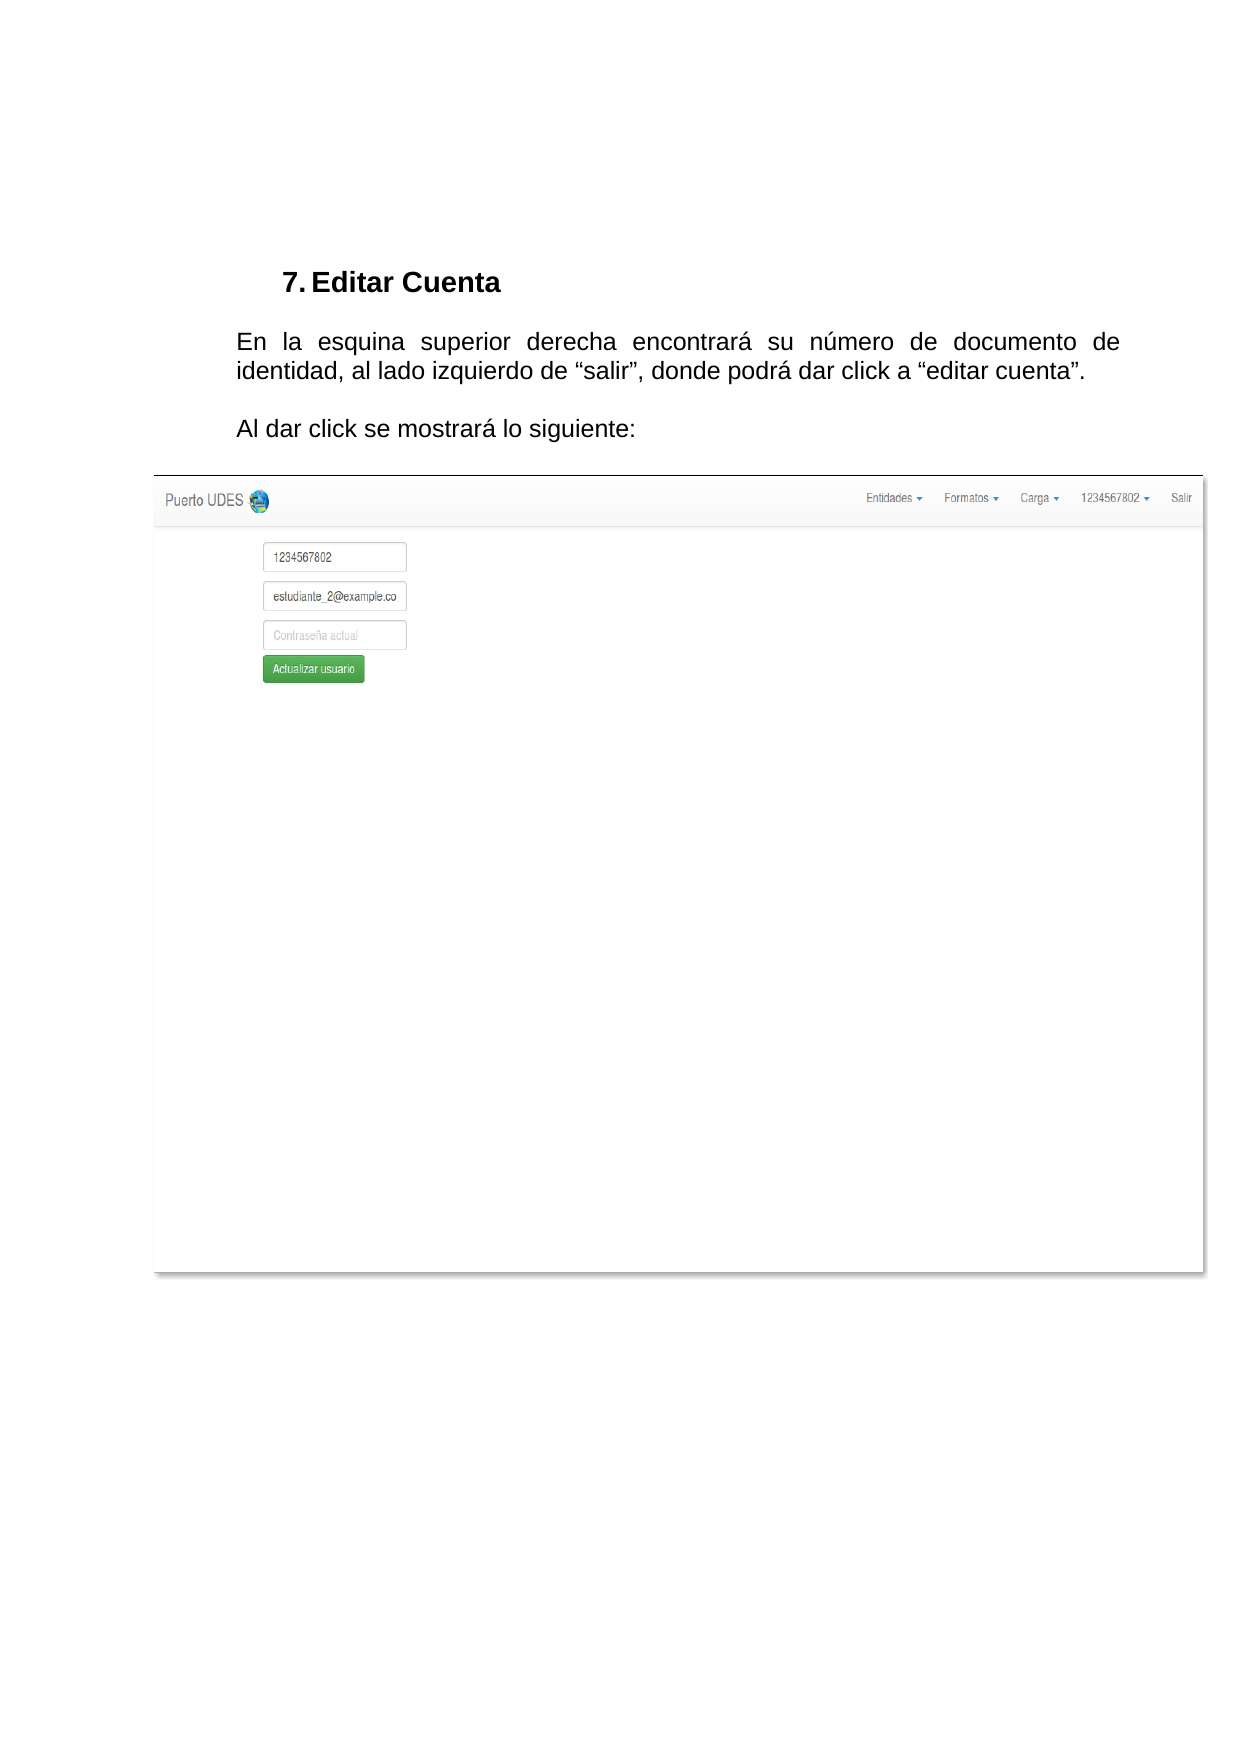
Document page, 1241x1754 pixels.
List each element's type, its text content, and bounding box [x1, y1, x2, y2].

text Al dar click se mostrará lo siguiente: [236, 413, 1122, 442]
list Editar Cuenta [274, 265, 1122, 298]
picture [150, 471, 1209, 1280]
text En la esquina superior derecha encontrará su número de documento de identidad, al lado izquierdo de “salir”, donde podrá dar click a “editar cuenta”. [236, 327, 1122, 385]
